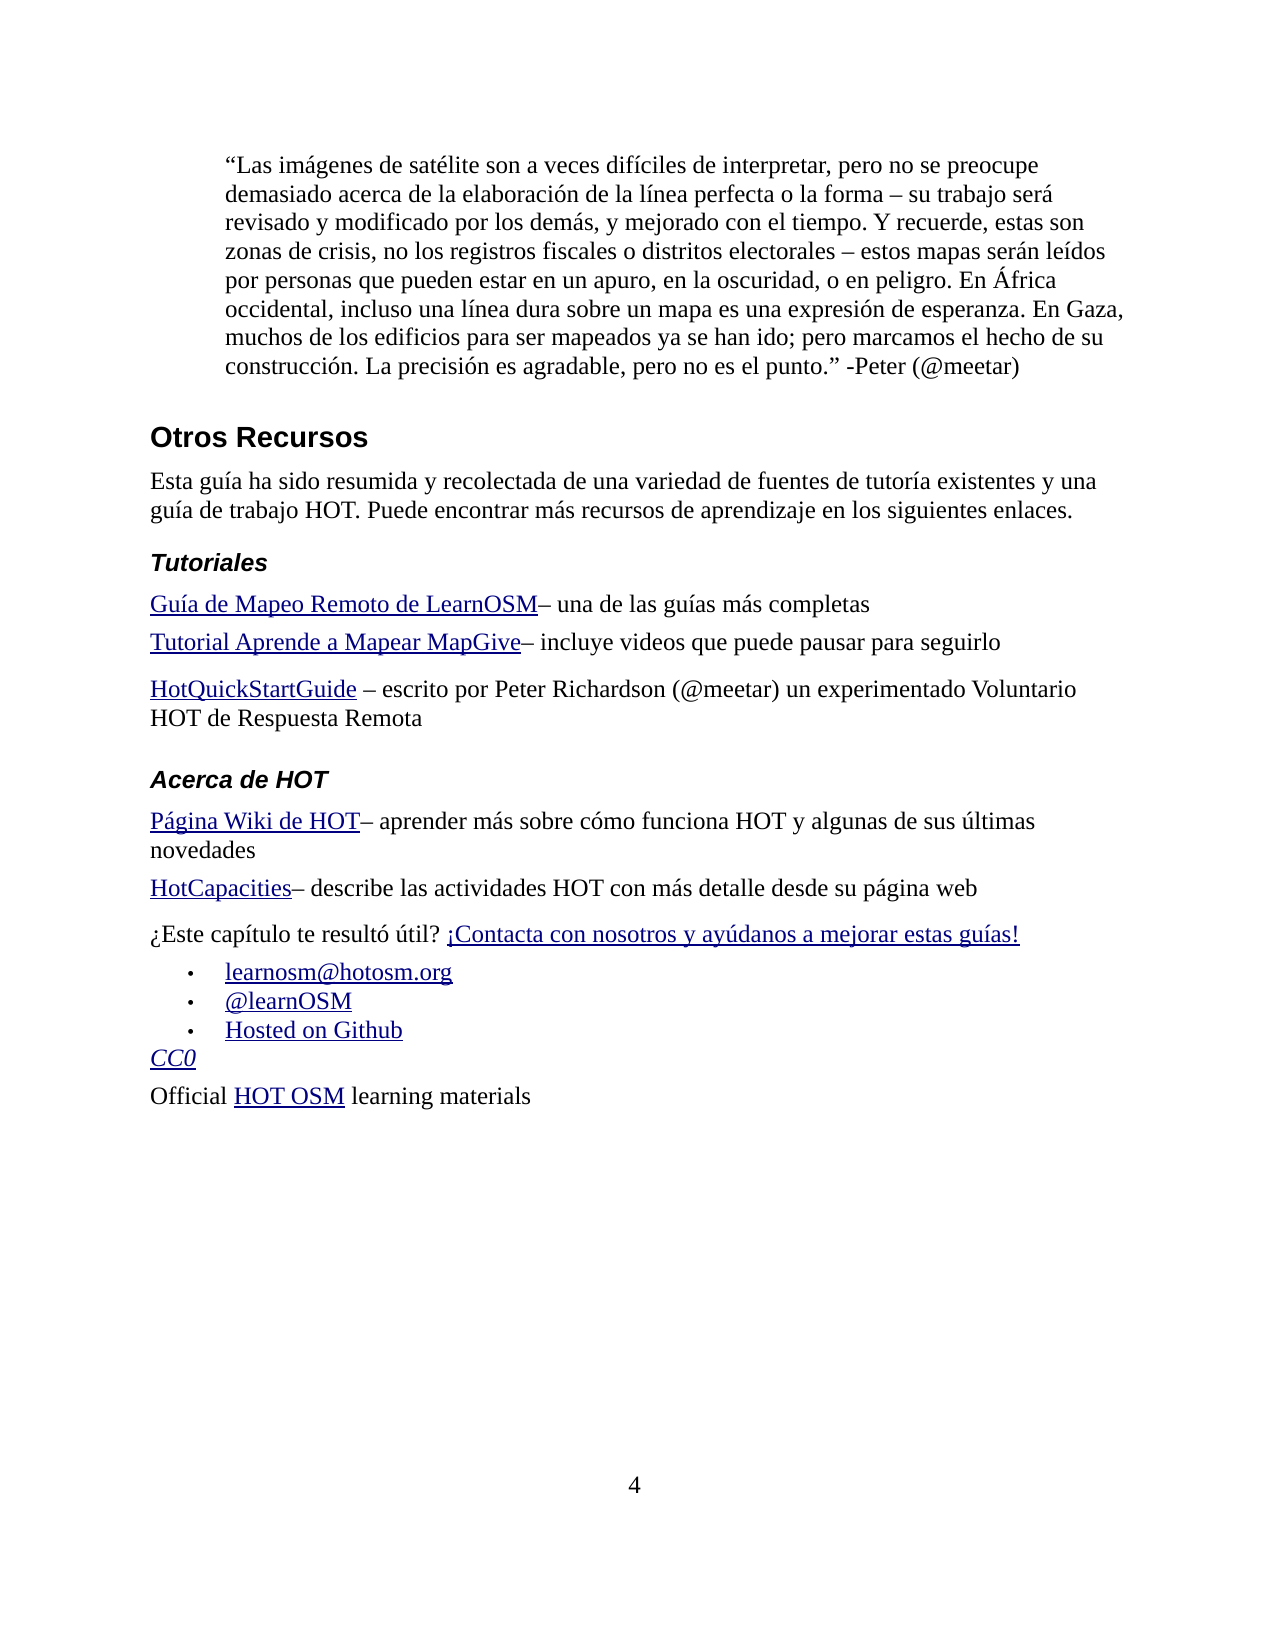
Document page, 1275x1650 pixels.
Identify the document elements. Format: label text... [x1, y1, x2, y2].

text Tutorial Aprende a Mapear MapGive– incluye videos que puede pausar para seguirlo [150, 627, 1125, 656]
list @learnOSM [187, 986, 1125, 1015]
text CC0 [150, 1043, 1125, 1072]
text Esta guía ha sido resumida y recolectada de una variedad de fuentes de tutoría existentes y una guía de trabajo HOT. Puede encontrar más recursos de aprendizaje en los siguientes enlaces. [150, 466, 1125, 523]
text Guía de Mapeo Remoto de LearnOSM– una de las guías más completas [150, 589, 1125, 618]
text “Las imágenes de satélite son a veces difíciles de interpretar, pero no se preocupe demasiado acerca de la elaboración de la línea perfecta o la forma – su trabajo será revisado y modificado por los demás, y mejorado con el tiempo. Y recuerde, estas son zonas de crisis, no los registros fiscales o distritos electorales – estos mapas serán leídos por personas que pueden estar en un apuro, en la oscuridad, o en peligro. En África occidental, incluso una línea dura sobre un mapa es una expresión de esperanza. En Gaza, muchos de los edificios para ser mapeados ya se han ido; pero marcamos el hecho de su construcción. La precisión es agradable, pero no es el punto.” -Peter (@meetar) [225, 150, 1125, 380]
subtitle Acerca de HOT [150, 765, 1125, 794]
list Hosted on Github [187, 1015, 1125, 1043]
text HotQuickStartGuide – escrito por Peter Richardson (@meetar) un experimentado Voluntario HOT de Respuesta Remota [150, 674, 1125, 731]
text HotCapacities– describe las actividades HOT con más detalle desde su página web [150, 873, 1125, 902]
text ¿Este capítulo te resultó útil? ¡Contacta con nosotros y ayúdanos a mejorar estas guías! [150, 919, 1125, 948]
subtitle Otros Recursos [150, 420, 1125, 453]
list learnosm@hotosm.org [187, 957, 1125, 986]
text Official HOT OSM learning materials [150, 1081, 1125, 1110]
subtitle Tutoriales [150, 548, 1125, 577]
text Página Wiki de HOT– aprender más sobre cómo funciona HOT y algunas de sus últimas novedades [150, 806, 1125, 864]
